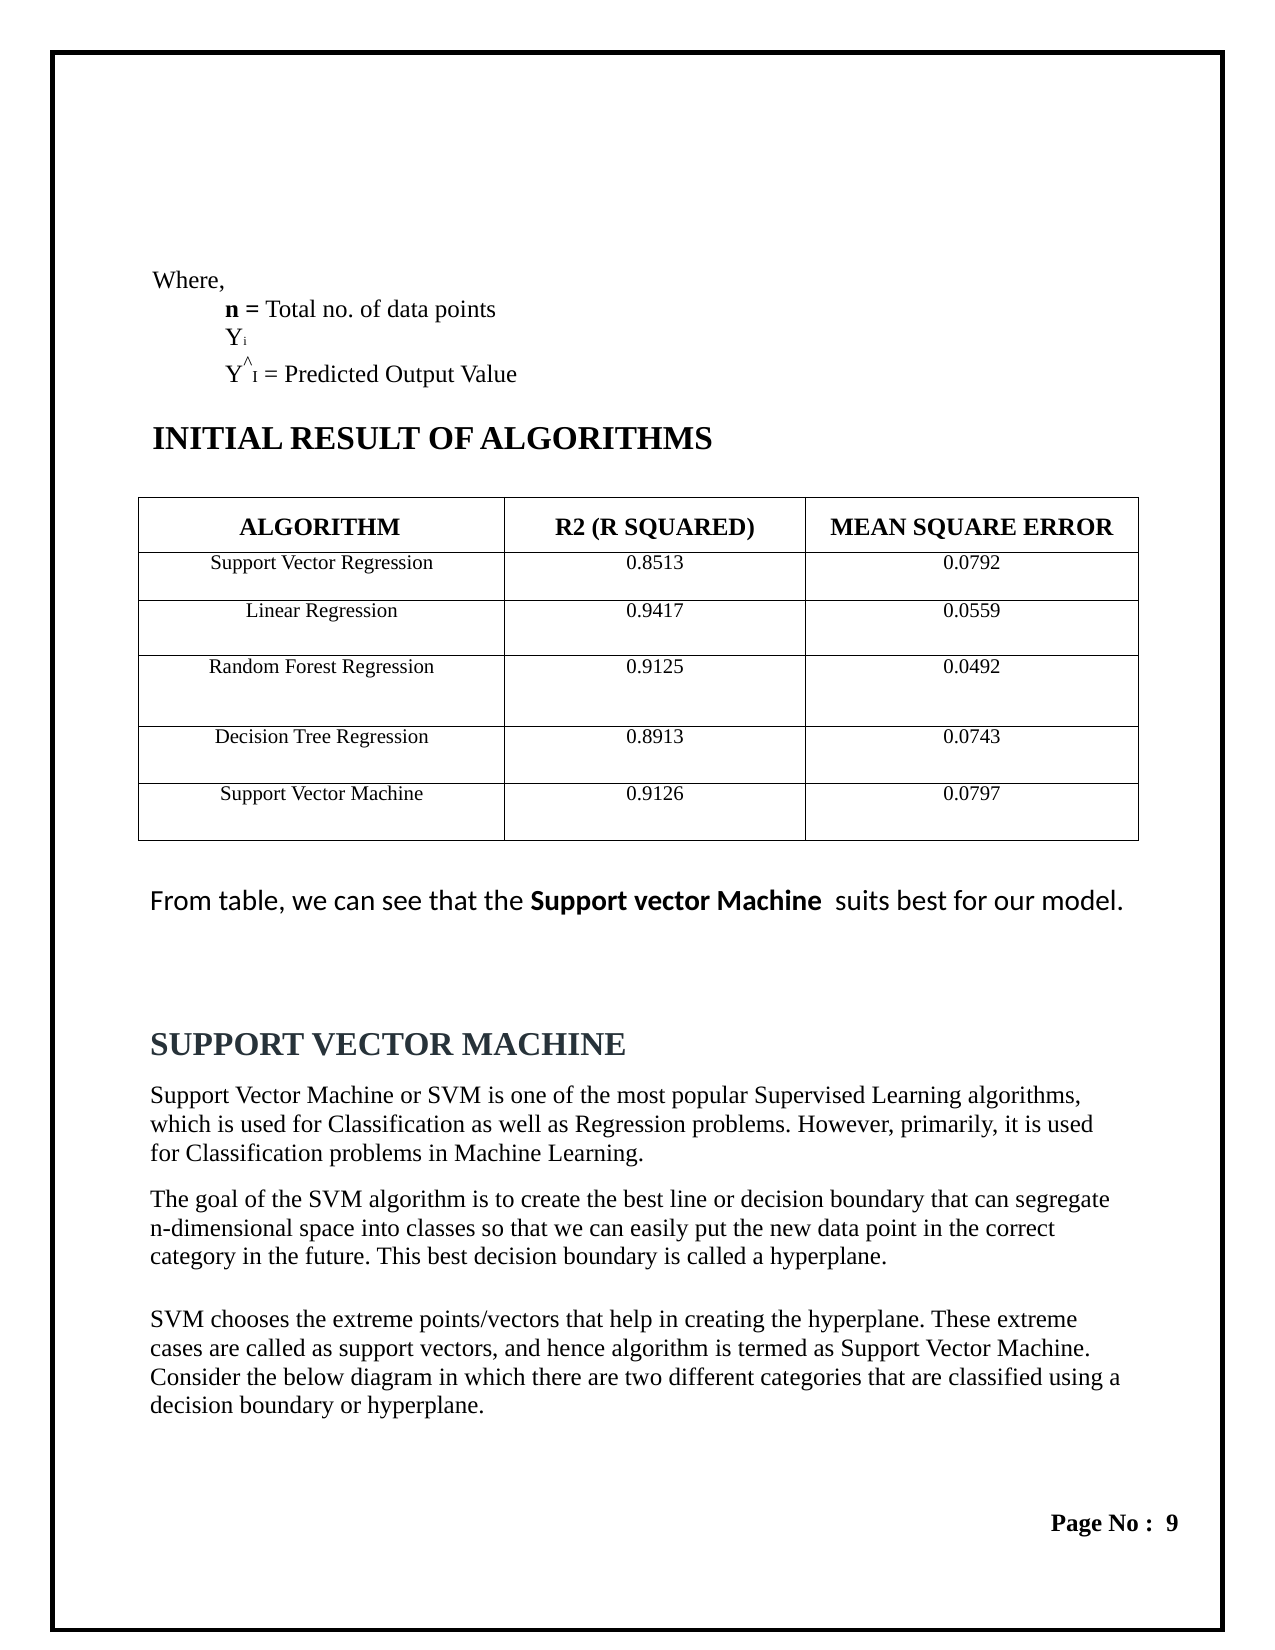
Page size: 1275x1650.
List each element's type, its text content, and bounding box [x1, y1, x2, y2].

text SVM chooses the extreme points/vectors that help in creating the hyperplane. These extreme cases are called as support vectors, and hence algorithm is termed as Support Vector Machine. Consider the below diagram in which there are two different categories that are classified using a decision boundary or hyperplane. [150, 1304, 1125, 1419]
table_header R2 (R SQUARED) [505, 498, 805, 552]
text Yi [225, 322, 1125, 351]
table_cell 0.0797 [806, 784, 1138, 840]
table_cell Support Vector Regression [139, 553, 504, 600]
table_cell 0.0792 [806, 553, 1138, 600]
table_cell 0.8913 [505, 727, 805, 783]
table_cell 0.0559 [806, 601, 1138, 655]
table_cell 0.8513 [505, 553, 805, 600]
table_header ALGORITHM [139, 498, 504, 552]
table_cell 0.9125 [505, 656, 805, 726]
text From table, we can see that the Support vector Machine suits best for our model. [150, 882, 1125, 918]
table_cell 0.9126 [505, 784, 805, 840]
text Support Vector Machine or SVM is one of the most popular Supervised Learning algorithms, which is used for Classification as well as Regression problems. However, primarily, it is used for Classification problems in Machine Learning. [150, 1081, 1125, 1167]
table_cell 0.0492 [806, 656, 1138, 726]
table_cell Support Vector Machine [139, 784, 504, 840]
table_header MEAN SQUARE ERROR [806, 498, 1138, 552]
text The goal of the SVM algorithm is to create the best line or decision boundary that can segregate n-dimensional space into classes so that we can easily put the new data point in the correct category in the future. This best decision boundary is called a hyperplane. [150, 1184, 1125, 1270]
table_cell 0.9417 [505, 601, 805, 655]
table_cell 0.0743 [806, 727, 1138, 783]
table_cell Random Forest Regression [139, 656, 504, 726]
table_cell Decision Tree Regression [139, 727, 504, 783]
text SUPPORT VECTOR MACHINE [150, 1024, 1125, 1063]
text Where, [152, 265, 1125, 294]
text n = Total no. of data points [225, 294, 1125, 322]
text INITIAL RESULT OF ALGORITHMS [152, 418, 1125, 456]
table_cell Linear Regression [139, 601, 504, 655]
text Y^I = Predicted Output Value [225, 351, 1125, 389]
